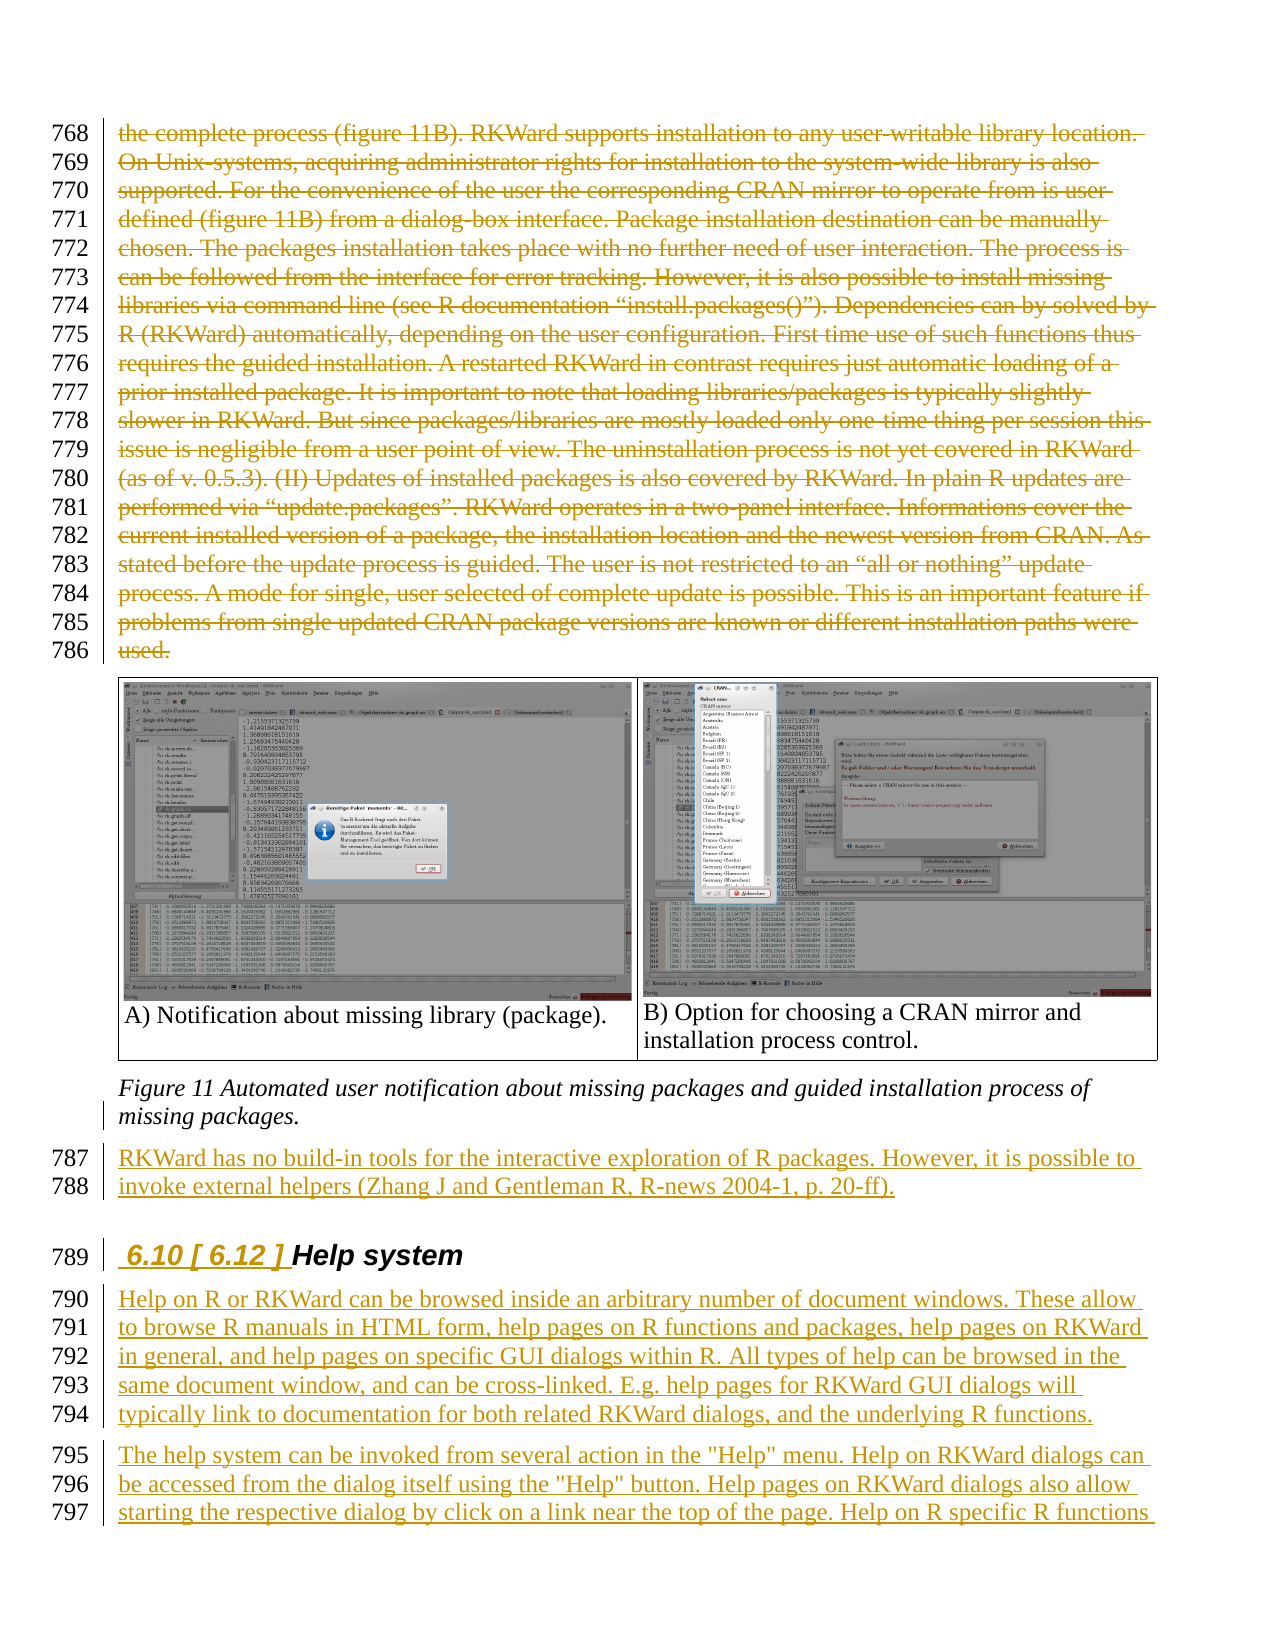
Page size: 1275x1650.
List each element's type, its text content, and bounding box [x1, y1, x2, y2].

table_header A) Notification about missing library (package). [119, 678, 637, 1060]
subtitle Help system [118, 1238, 1157, 1271]
text Help on R or RKWard can be browsed inside an arbitrary number of document windows. These allow to browse R manuals in HTML form, help pages on R functions and packages, help pages on RKWard in general, and help pages on specific GUI dialogs within R. All types of help can be browsed in the same document window, and can be cross-linked. E.g. help pages for RKWard GUI dialogs will typically link to documentation for both related RKWard dialogs, and the underlying R functions. [118, 1284, 1157, 1427]
text The help system can be invoked from several action in the "Help" menu. Help on RKWard dialogs can be accessed from the dialog itself using the "Help" button. Help pages on RKWard dialogs also allow starting the respective dialog by click on a link near the top of the page. Help on R specific R functions [118, 1440, 1157, 1526]
text Figure 11 Automated user notification about missing packages and guided installation process of missing packages. [118, 1073, 1157, 1130]
text RKWard has no build-in tools for the interactive exploration of R packages. However, it is possible to invoke external helpers (Zhang J and Gentleman R, R-news 2004-1, p. 20-ff). [118, 1143, 1157, 1200]
table_header B) Option for choosing a CRAN mirror and installation process control. [638, 678, 1157, 1060]
